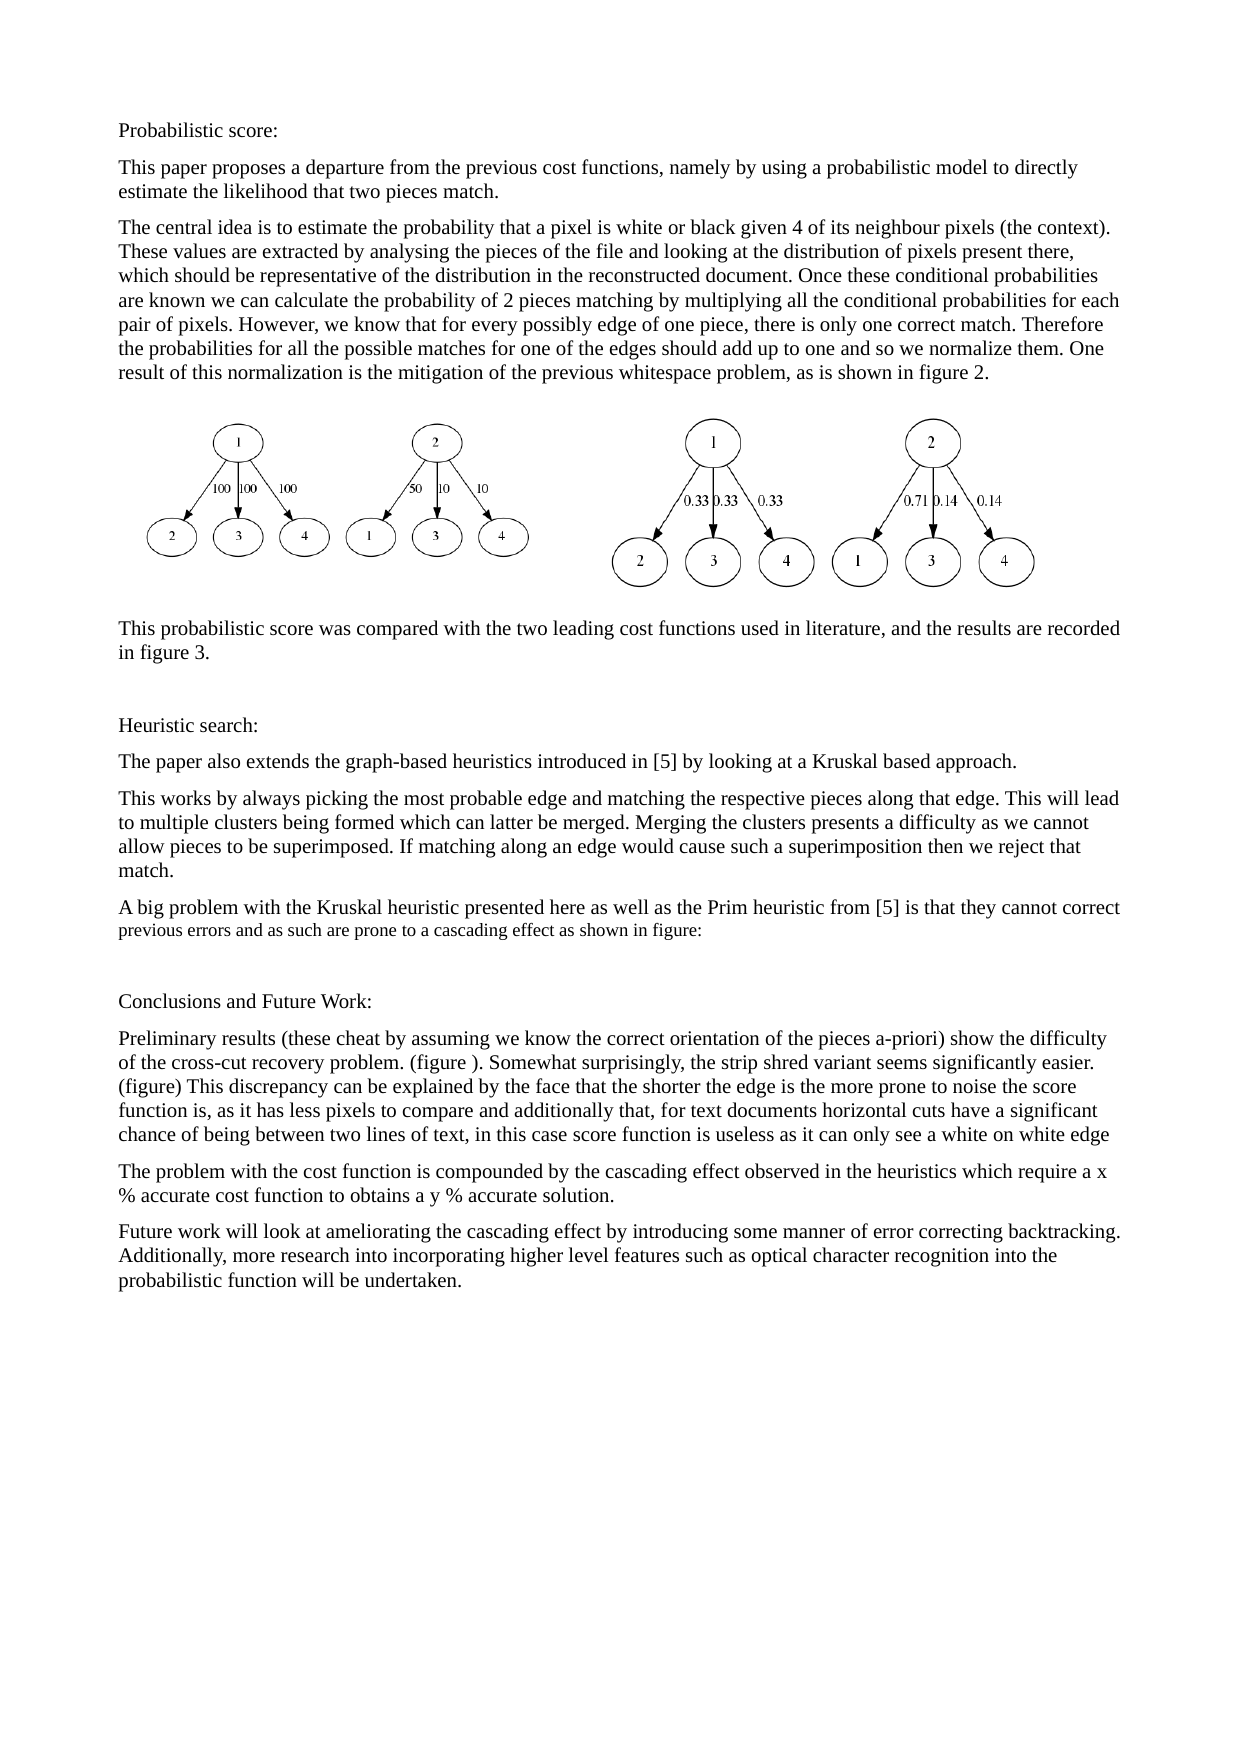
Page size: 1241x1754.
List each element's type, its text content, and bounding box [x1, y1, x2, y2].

text The central idea is to estimate the probability that a pixel is white or black given 4 of its neighbour pixels (the context). These values are extracted by analysing the pieces of the file and looking at the distribution of pixels present there, which should be representative of the distribution in the reconstructed document. Once these conditional probabilities are known we can calculate the probability of 2 pieces matching by multiplying all the conditional probabilities for each pair of pixels. However, we know that for every possibly edge of one piece, there is only one correct match. Therefore the probabilities for all the possible matches for one of the edges should add up to one and so we normalize them. One result of this normalization is the mitigation of the previous whitespace problem, as is shown in figure 2. [118, 215, 1122, 384]
text Probabilistic score: [118, 118, 1122, 142]
text Conclusions and Future Work: [118, 989, 1122, 1013]
picture [608, 414, 1038, 591]
text This works by always picking the most probable edge and matching the respective pieces along that edge. This will lead to multiple clusters being formed which can latter be merged. Merging the clusters presents a difficulty as we cannot allow pieces to be superimposed. If matching along an edge would cause such a superimposition then we reject that match. [118, 786, 1122, 882]
text This probabilistic score was compared with the two leading cost functions used in literature, and the results are recorded in figure 3. [118, 616, 1122, 664]
picture [143, 420, 532, 560]
text This paper proposes a departure from the previous cost functions, namely by using a probabilistic model to directly estimate the likelihood that two pieces match. [118, 155, 1122, 203]
text Preliminary results (these cheat by assuming we know the correct orientation of the pieces a-priori) show the difficulty of the cross-cut recovery problem. (figure ). Somewhat surprisingly, the strip shred variant seems significantly easier.(figure) This discrepancy can be explained by the face that the shorter the edge is the more prone to noise the score function is, as it has less pixels to compare and additionally that, for text documents horizontal cuts have a significant chance of being between two lines of text, in this case score function is useless as it can only see a white on white edge [118, 1026, 1122, 1146]
text Heuristic search: [118, 713, 1122, 737]
text A big problem with the Kruskal heuristic presented here as well as the Prim heuristic from [5] is that they cannot correct previous errors and as such are prone to a cascading effect as shown in figure: [118, 895, 1122, 940]
text The paper also extends the graph-based heuristics introduced in [5] by looking at a Kruskal based approach. [118, 749, 1122, 773]
text Future work will look at ameliorating the cascading effect by introducing some manner of error correcting backtracking. Additionally, more research into incorporating higher level features such as optical character recognition into the probabilistic function will be undertaken. [118, 1219, 1122, 1292]
text The problem with the cost function is compounded by the cascading effect observed in the heuristics which require a x % accurate cost function to obtains a y % accurate solution. [118, 1159, 1122, 1207]
